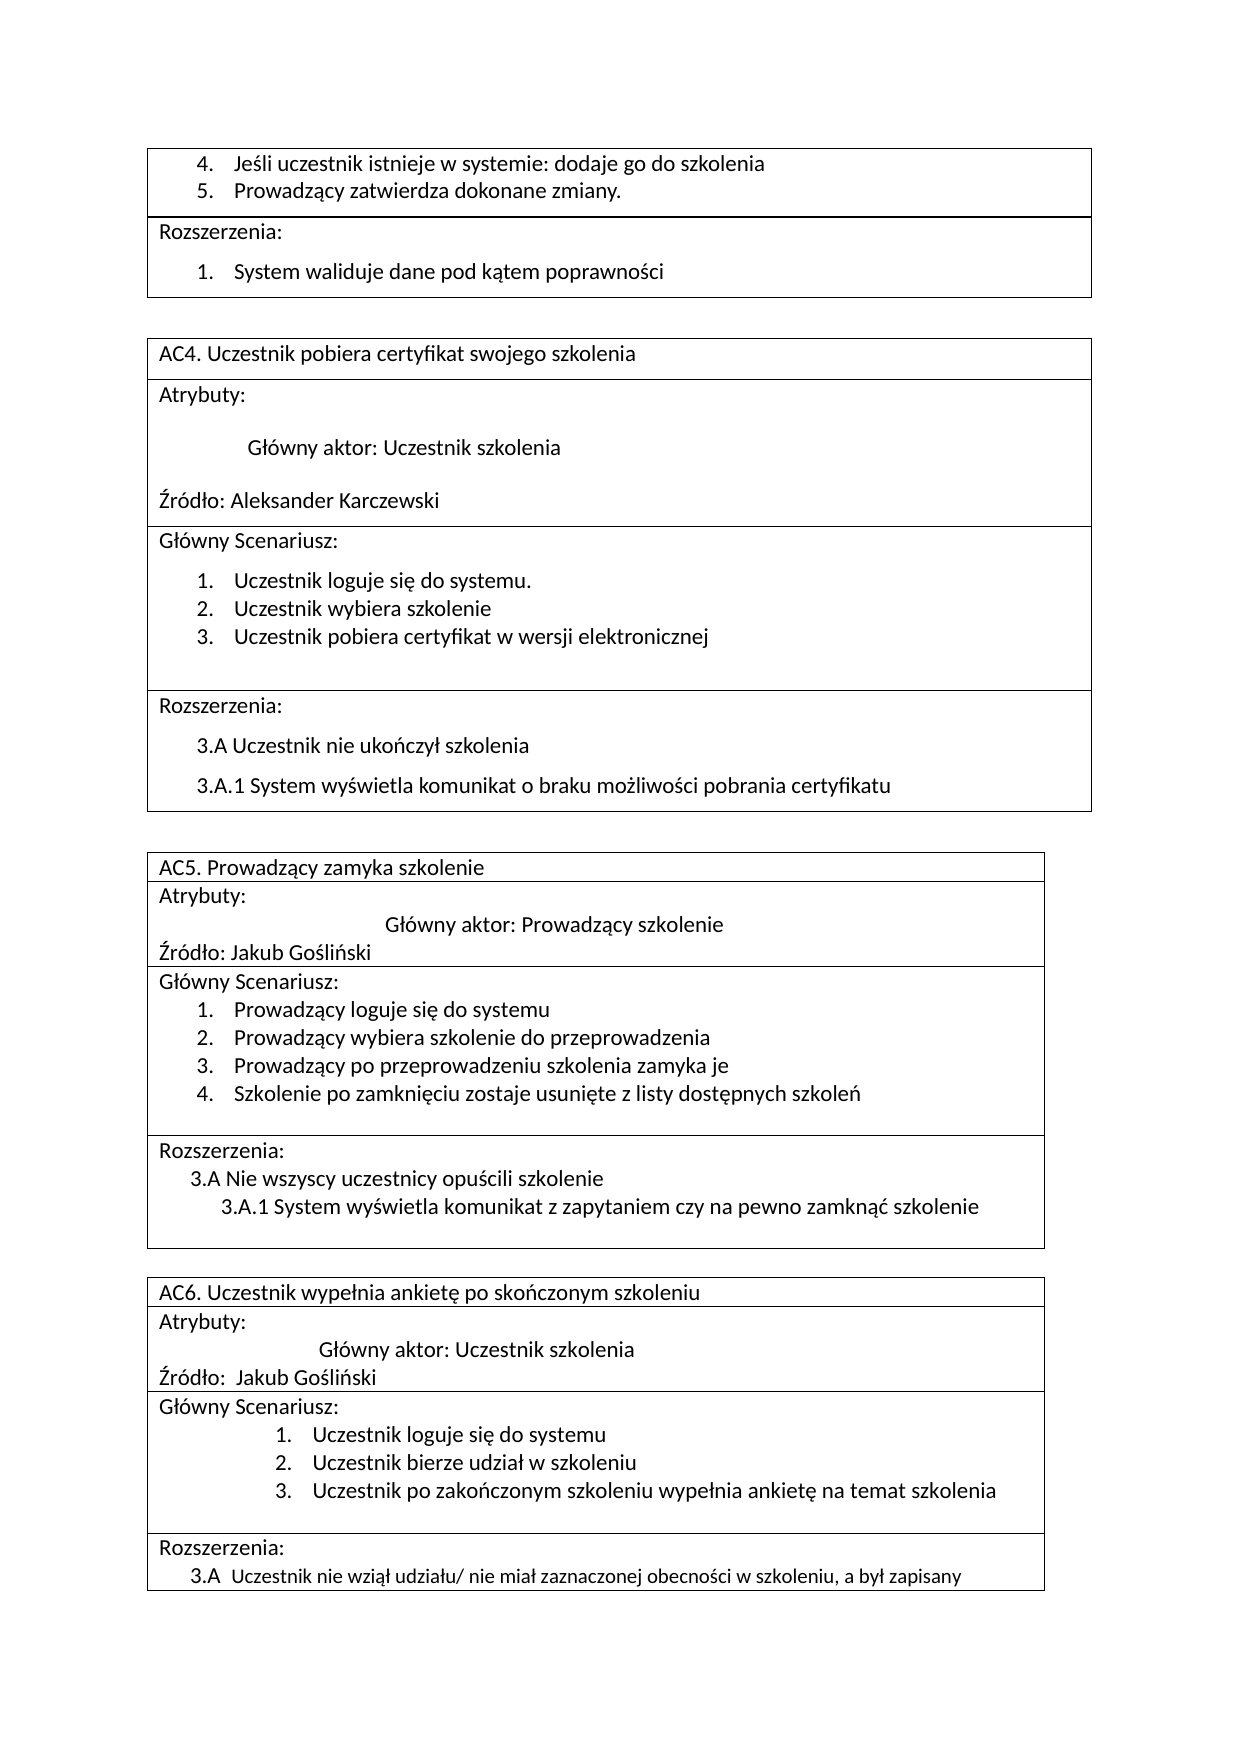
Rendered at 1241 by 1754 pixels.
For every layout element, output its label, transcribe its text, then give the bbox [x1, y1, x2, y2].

table_cell Atrybuty: Główny aktor: Uczestnik szkolenia Źródło: Jakub Gośliński [148, 1307, 1044, 1391]
table_cell Główny Scenariusz: Prowadzący loguje się do systemu. Prowadzący wyszukuje uczestnika Jeśli uczestnik nie istnieje w systemie: dodaje go systemu Jeśli uczestnik istnieje w systemie: dodaje go do szkolenia Prowadzący zatwierdza dokonane zmiany. [148, 149, 1091, 216]
table_header AC6. Uczestnik wypełnia ankietę po skończonym szkoleniu [148, 1278, 1044, 1306]
table_header AC5. Prowadzący zamyka szkolenie [148, 853, 1044, 881]
table_header AC4. Uczestnik pobiera certyfikat swojego szkolenia [148, 339, 1091, 379]
table_cell Atrybuty: Główny aktor: Uczestnik szkolenia Źródło: Aleksander Karczewski [148, 380, 1091, 526]
table_cell Rozszerzenia: 3.A Uczestnik nie wziął udziału/ nie miał zaznaczonej obecności w szkoleniu, a był zapisany [148, 1534, 1044, 1589]
table_cell Rozszerzenia: 3.A Uczestnik nie ukończył szkolenia 3.A.1 System wyświetla komunikat o braku możliwości pobrania certyfikatu [148, 691, 1091, 811]
table_cell Główny Scenariusz: Prowadzący loguje się do systemu Prowadzący wybiera szkolenie do przeprowadzenia Prowadzący po przeprowadzeniu szkolenia zamyka je Szkolenie po zamknięciu zostaje usunięte z listy dostępnych szkoleń [148, 967, 1044, 1135]
table_cell Atrybuty: Główny aktor: Prowadzący szkolenie Źródło: Jakub Gośliński [148, 882, 1044, 966]
table_cell Główny Scenariusz: Uczestnik loguje się do systemu Uczestnik bierze udział w szkoleniu Uczestnik po zakończonym szkoleniu wypełnia ankietę na temat szkolenia [148, 1392, 1044, 1532]
table_cell Główny Scenariusz: Uczestnik loguje się do systemu. Uczestnik wybiera szkolenie Uczestnik pobiera certyfikat w wersji elektronicznej [148, 527, 1091, 690]
table_cell Rozszerzenia: System waliduje dane pod kątem poprawności [148, 218, 1091, 297]
table_cell Rozszerzenia: 3.A Nie wszyscy uczestnicy opuścili szkolenie 3.A.1 System wyświetla komunikat z zapytaniem czy na pewno zamknąć szkolenie [148, 1136, 1044, 1248]
